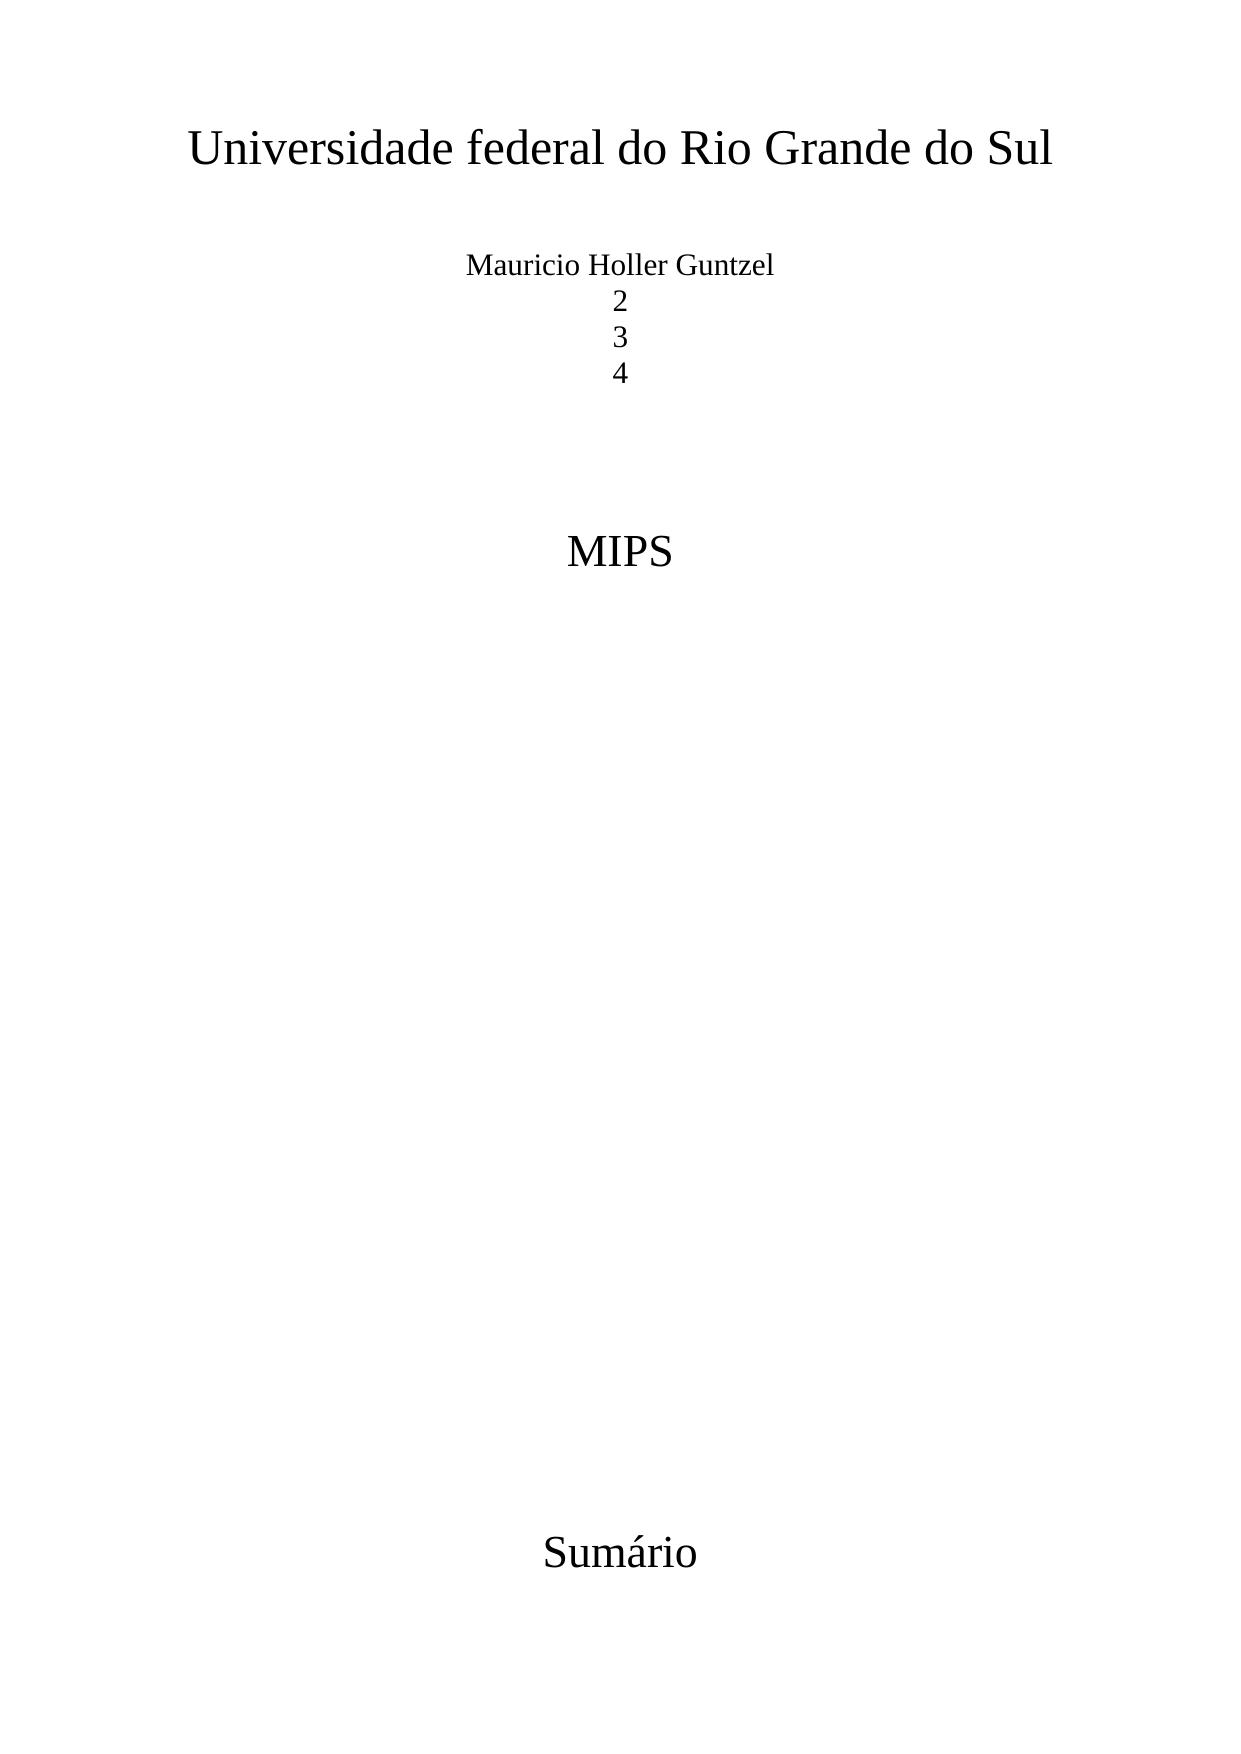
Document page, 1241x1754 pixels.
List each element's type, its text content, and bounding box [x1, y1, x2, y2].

text 3 [118, 318, 1122, 354]
text 2 [118, 282, 1122, 318]
text Universidade federal do Rio Grande do Sul [118, 118, 1122, 176]
text Sumário [118, 1525, 1122, 1578]
text MIPS [118, 523, 1122, 576]
text 4 [118, 354, 1122, 390]
text Mauricio Holler Guntzel [118, 247, 1122, 282]
